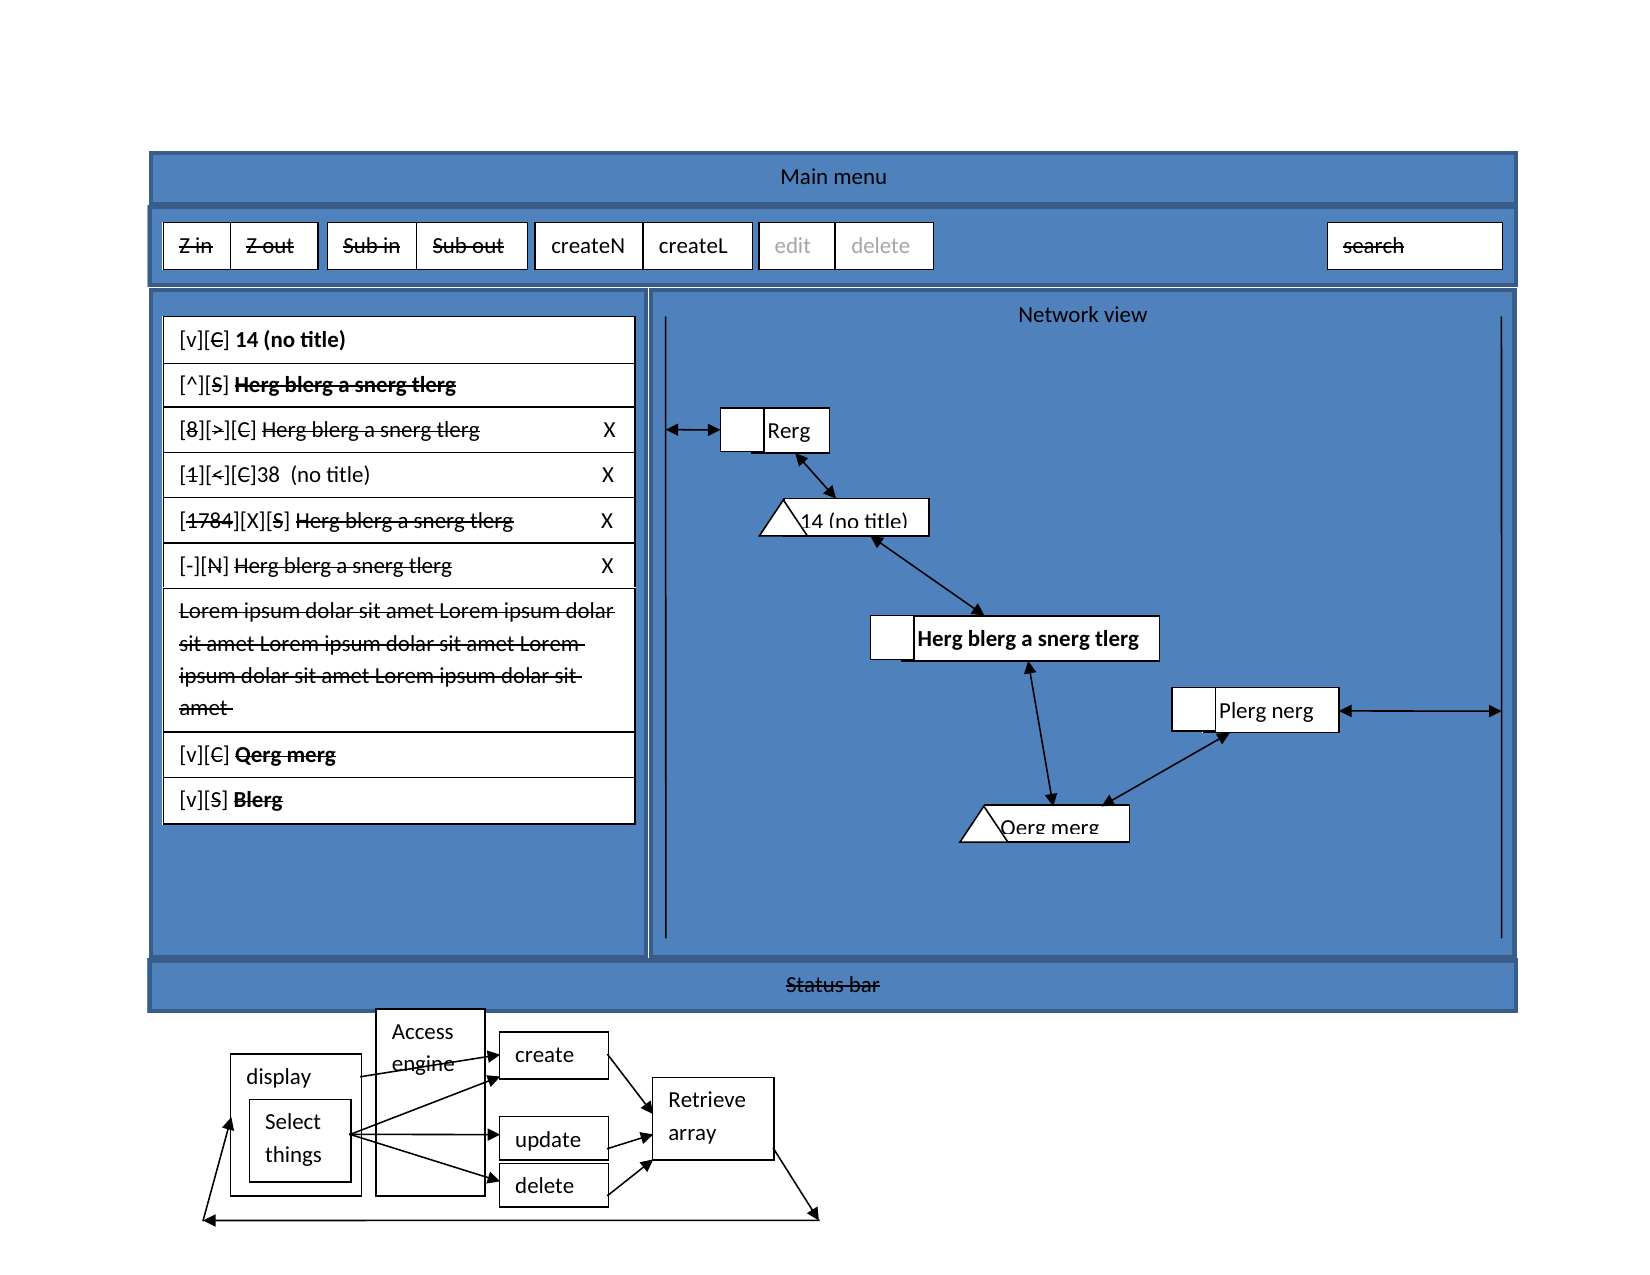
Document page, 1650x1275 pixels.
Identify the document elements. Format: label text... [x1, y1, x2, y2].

text Access engine [392, 1017, 469, 1070]
text Sub in [343, 231, 402, 259]
text createN [551, 231, 629, 259]
text 14 (no title) [800, 507, 913, 528]
text Rerg [767, 416, 814, 444]
text display [246, 1062, 346, 1090]
text create [515, 1040, 593, 1068]
text Z out [246, 231, 302, 259]
text Sub out [432, 231, 512, 259]
text Qerg merg [1000, 813, 1114, 834]
text Plerg nerg [1219, 696, 1323, 724]
text [v][S] Blerg [179, 786, 619, 814]
text [1784][X][S] Herg blerg a snerg tlerg X [179, 506, 619, 534]
text [^][S] Herg blerg a snerg tlerg [179, 370, 619, 398]
text [8][>][C] Herg blerg a snerg tlerg X [179, 415, 619, 443]
text Lorem ipsum dolar sit amet Lorem ipsum dolar sit amet Lorem ipsum dolar sit amet Lorem ipsum dolar sit amet Lorem ipsum dolar sit amet [179, 597, 619, 721]
text Network view [668, 300, 1497, 328]
text [1][<][C]38 (no title) X [179, 461, 619, 489]
text Select things [265, 1107, 335, 1168]
text search [1343, 231, 1487, 259]
text Status bar [167, 970, 1499, 998]
text [-][N] Herg blerg a snerg tlerg X [179, 551, 619, 579]
text delete [515, 1172, 593, 1199]
text edit [774, 231, 821, 259]
text Retrieve array [668, 1086, 758, 1146]
text update [515, 1125, 593, 1152]
text createL [659, 231, 737, 259]
text [v][C] 14 (no title) [179, 325, 619, 353]
text Z in [179, 231, 216, 259]
text Access engine [392, 1061, 469, 1077]
text Herg blerg a snerg tlerg [917, 624, 1143, 652]
text [v][C] Qerg merg [179, 740, 619, 768]
text Main menu [168, 162, 1499, 190]
text delete [851, 231, 918, 259]
